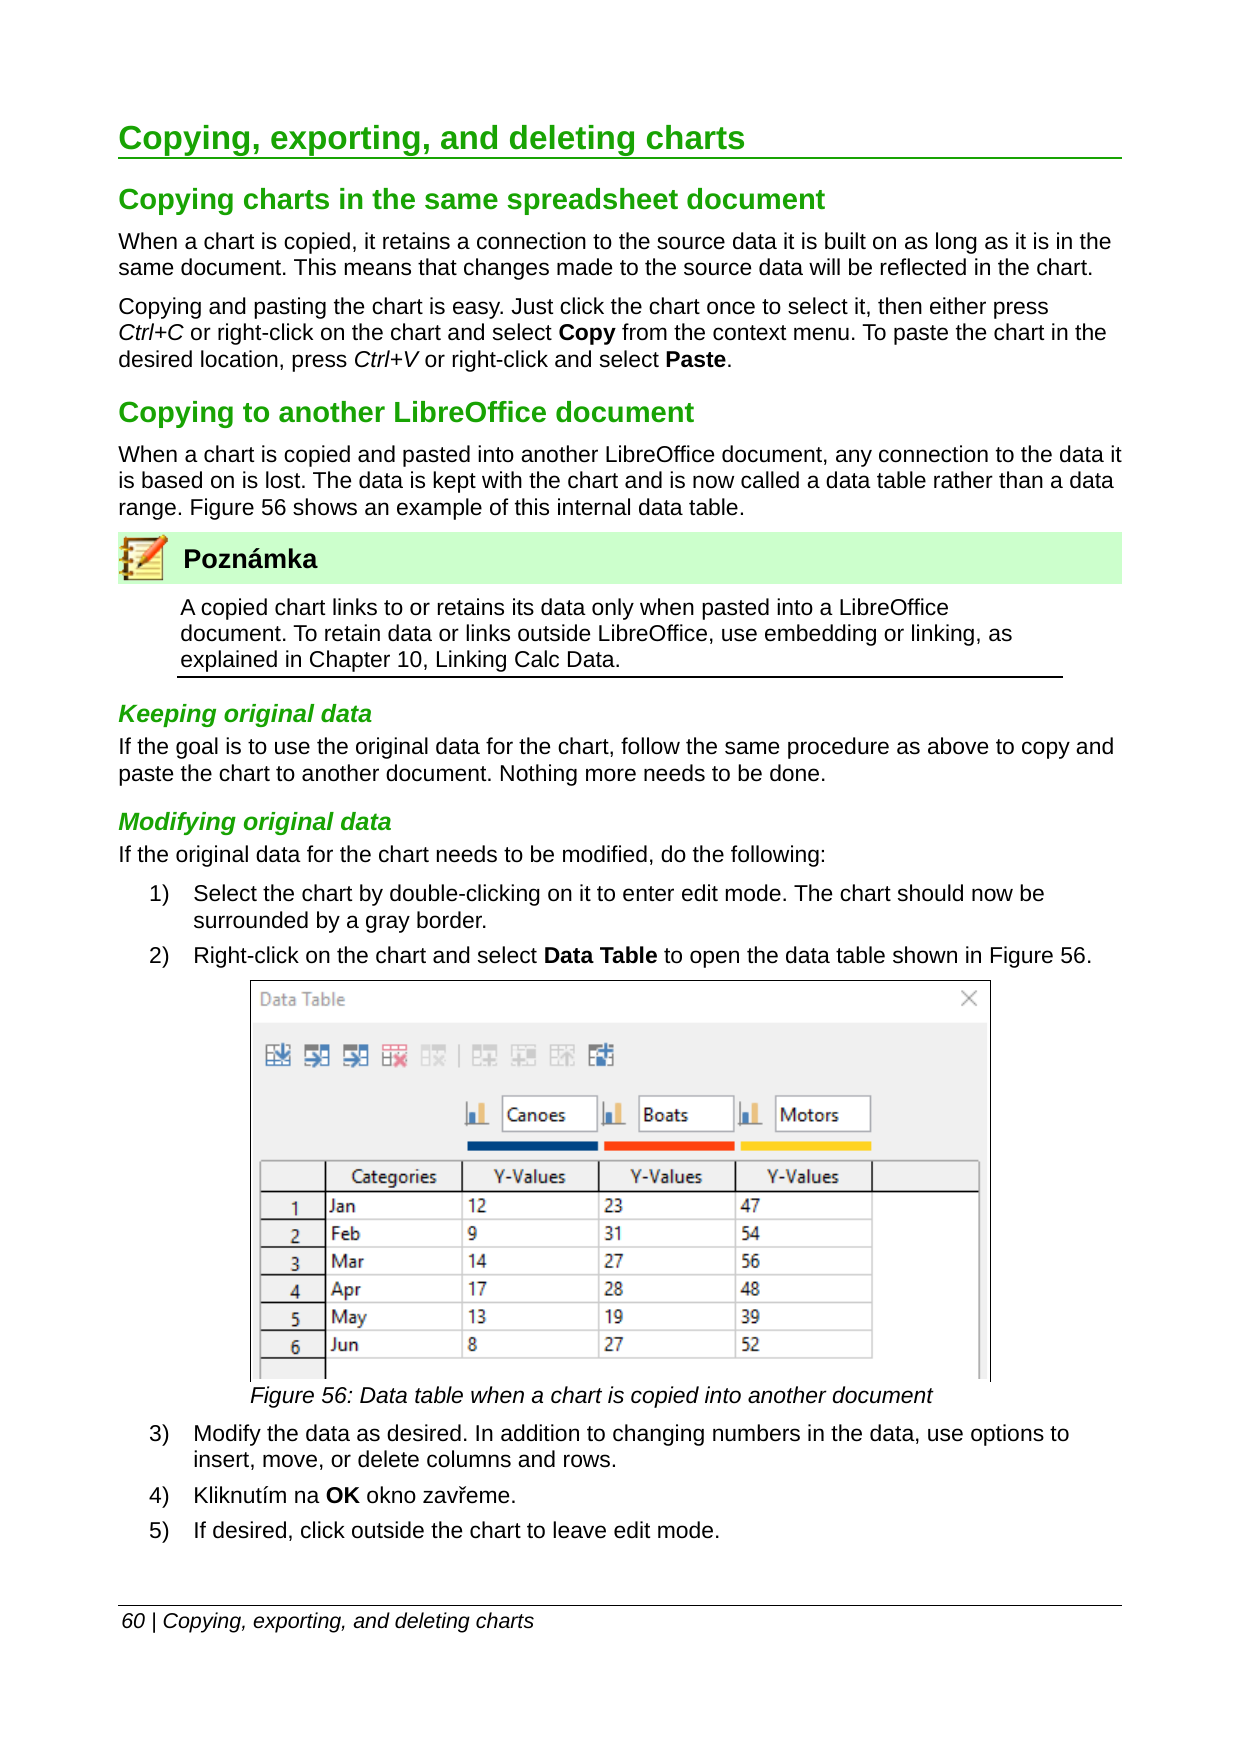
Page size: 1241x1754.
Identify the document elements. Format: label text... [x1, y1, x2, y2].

text Copying and pasting the chart is easy. Just click the chart once to select it, then either press Ctrl+C or right-click on the chart and select Copy from the context menu. To paste the chart in the desired location, press Ctrl+V or right-click and select Paste. [118, 293, 1122, 372]
subtitle Copying charts in the same spreadsheet document [118, 182, 1122, 216]
text Figure 56: Data table when a chart is copied into another document [250, 981, 991, 1408]
list Modify the data as desired. In addition to changing numbers in the data, use options to insert, move, or delete columns and rows. [169, 1420, 1122, 1473]
picture [119, 533, 170, 584]
text If the original data for the chart needs to be modified, do the following: [118, 841, 1122, 868]
picture [252, 983, 988, 1379]
subtitle Keeping original data [118, 699, 1122, 727]
text When a chart is copied and pasted into another LibreOffice document, any connection to the data it is based on is lost. The data is kept with the chart and is now called a data table rather than a data range. Figure 56 shows an example of this internal data table. [118, 441, 1122, 520]
text When a chart is copied, it retains a connection to the source data it is built on as long as it is in the same document. This means that changes made to the source data will be reflected in the chart. [118, 228, 1122, 280]
list Right-click on the chart and select Data Table to open the data table shown in Figure 56. [169, 942, 1122, 968]
subtitle Copying to another LibreOffice document [118, 396, 1122, 429]
text A copied chart links to or retains its data only when pasted into a LibreOffice document. To retain data or links outside LibreOffice, use embedding or linking, as explained in Chapter 10, Linking Calc Data. [177, 590, 1063, 676]
list If desired, click outside the chart to leave edit mode. [169, 1517, 1122, 1543]
subtitle Copying, exporting, and deleting charts [118, 118, 1122, 157]
text If the goal is to use the original data for the chart, follow the same procedure as above to copy and paste the chart to another document. Nothing more needs to be done. [118, 733, 1122, 786]
list Select the chart by double-clicking on it to enter edit mode. The chart should now be surrounded by a gray border. [169, 880, 1122, 933]
subtitle Modifying original data [118, 807, 1122, 835]
list Kliknutím na OK okno zavřeme. [169, 1482, 1122, 1508]
subtitle Poznámka [118, 532, 1122, 584]
